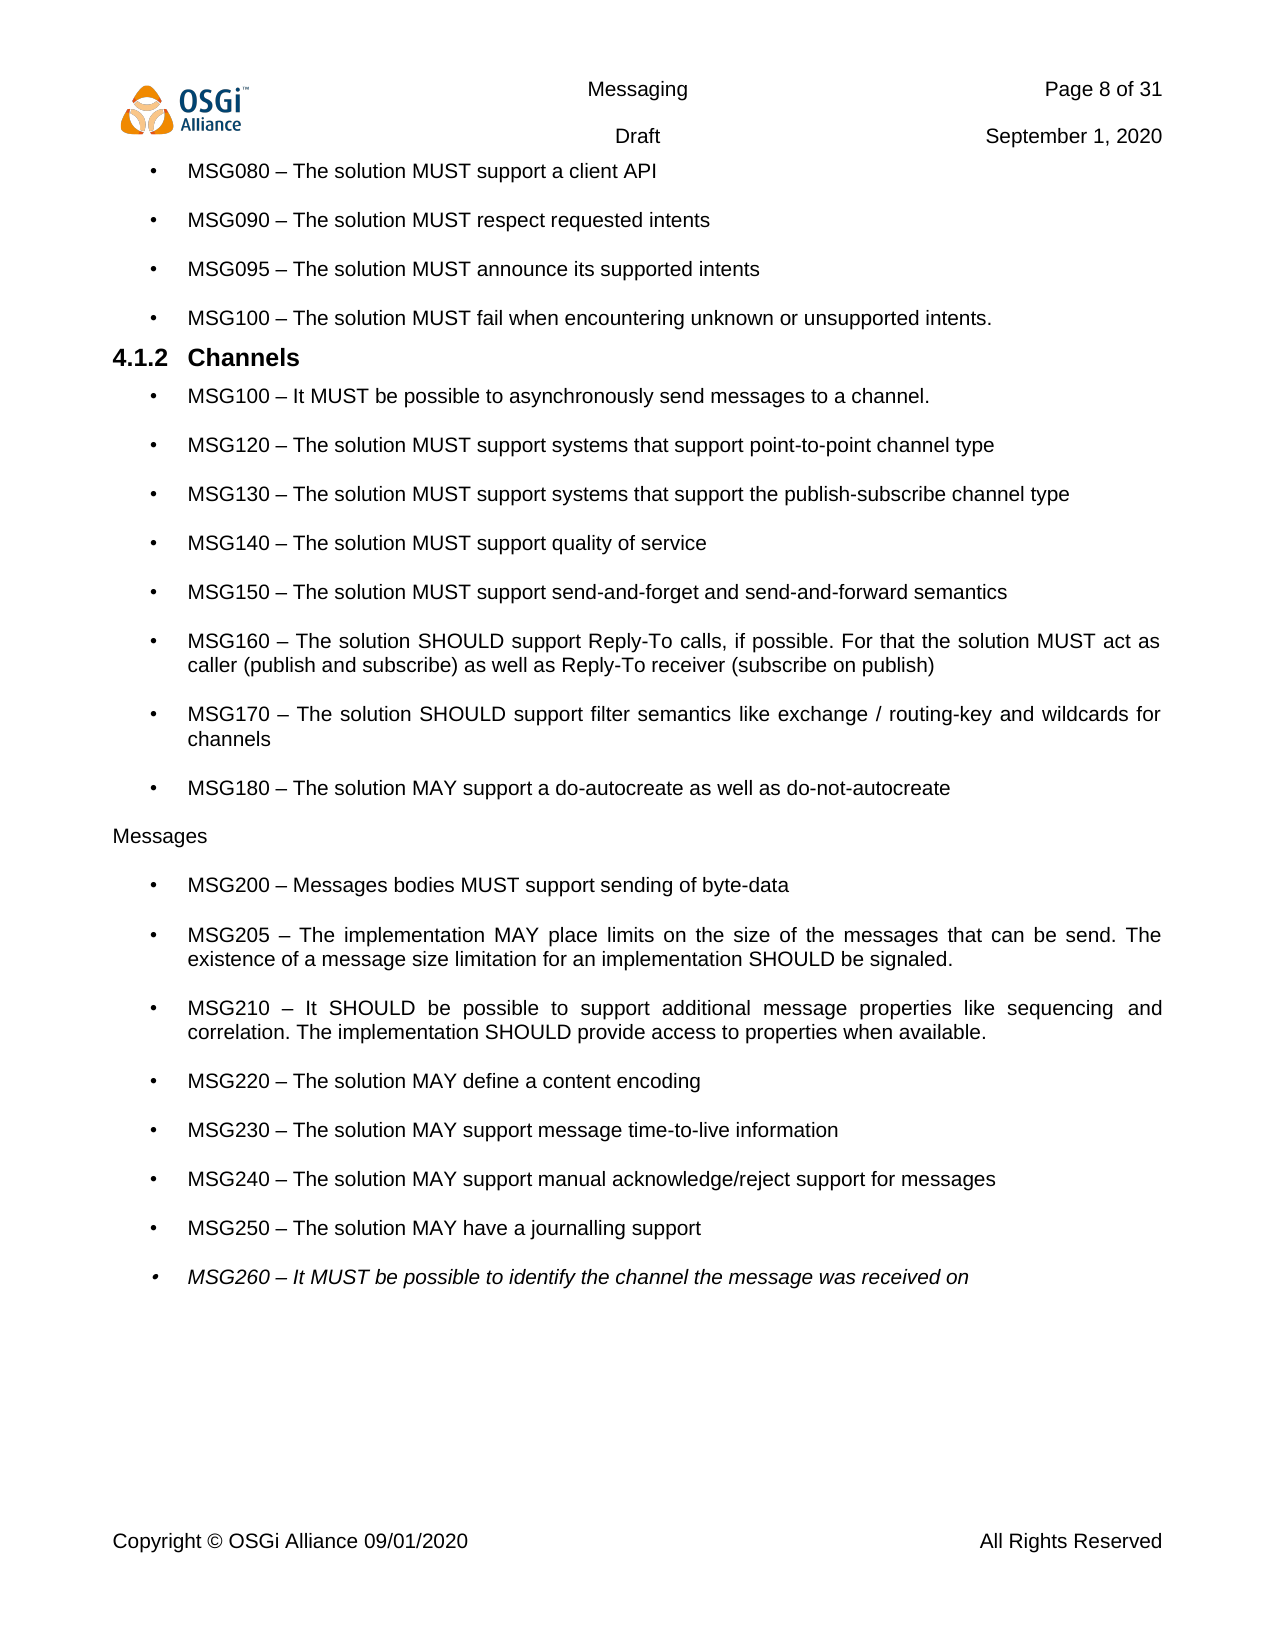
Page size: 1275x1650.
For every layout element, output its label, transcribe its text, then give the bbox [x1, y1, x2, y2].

list MSG100 – It MUST be possible to asynchronously send messages to a channel. [150, 384, 1162, 408]
subtitle Channels [112, 343, 1162, 371]
list MSG095 – The solution MUST announce its supported intents [150, 257, 1162, 281]
list MSG150 – The solution MUST support send-and-forget and send-and-forward semantics [150, 580, 1162, 604]
list MSG250 – The solution MAY have a journalling support [150, 1216, 1162, 1240]
list MSG220 – The solution MAY define a content encoding [150, 1068, 1162, 1092]
list MSG090 – The solution MUST respect requested intents [150, 208, 1162, 232]
list MSG200 – Messages bodies MUST support sending of byte-data [150, 873, 1162, 897]
list MSG240 – The solution MAY support manual acknowledge/reject support for messages [150, 1167, 1162, 1191]
list MSG170 – The solution SHOULD support filter semantics like exchange / routing-key and wildcards for channels [150, 702, 1162, 750]
picture [113, 78, 257, 142]
list MSG130 – The solution MUST support systems that support the publish-subscribe channel type [150, 482, 1162, 506]
list MSG140 – The solution MUST support quality of service [150, 531, 1162, 555]
list MSG080 – The solution MUST support a client API [150, 159, 1162, 183]
list MSG210 – It SHOULD be possible to support additional message properties like sequencing and correlation. The implementation SHOULD provide access to properties when available. [150, 995, 1162, 1043]
list MSG260 – It MUST be possible to identify the channel the message was received on [150, 1265, 1162, 1289]
list MSG100 – The solution MUST fail when encountering unknown or unsupported intents. [150, 306, 1162, 330]
list MSG205 – The implementation MAY place limits on the size of the messages that can be send. The existence of a message size limitation for an implementation SHOULD be signaled. [150, 922, 1162, 970]
text Messages [112, 824, 1162, 848]
list MSG230 – The solution MAY support message time-to-live information [150, 1117, 1162, 1142]
list MSG120 – The solution MUST support systems that support point-to-point channel type [150, 433, 1162, 457]
list MSG160 – The solution SHOULD support Reply-To calls, if possible. For that the solution MUST act as caller (publish and subscribe) as well as Reply-To receiver (subscribe on publish) [150, 629, 1162, 677]
list MSG180 – The solution MAY support a do-autocreate as well as do-not-autocreate [150, 775, 1162, 799]
